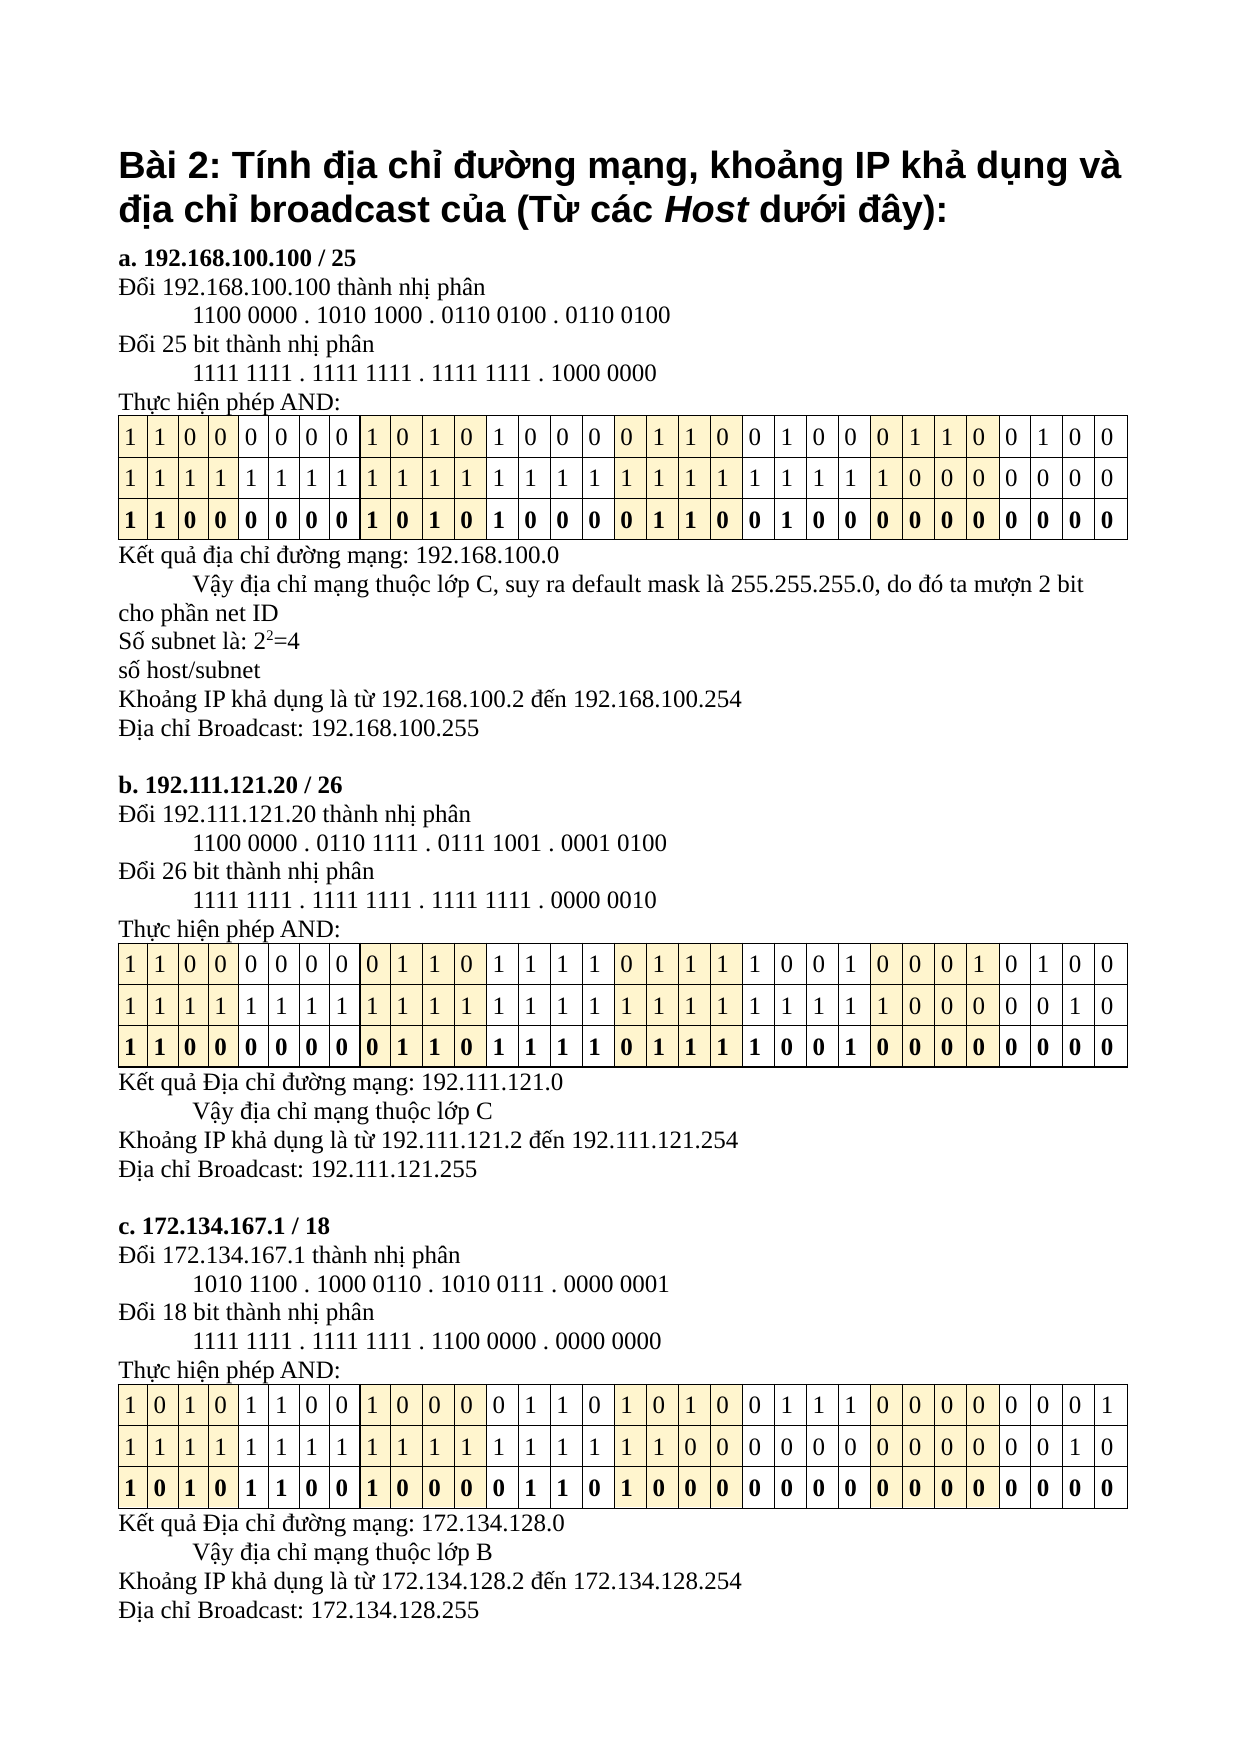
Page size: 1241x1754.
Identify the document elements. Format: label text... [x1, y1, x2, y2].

table_cell 1 [269, 985, 299, 1025]
table_cell 0 [807, 1026, 838, 1066]
table_cell 1 [239, 1426, 268, 1466]
table_cell 0 [1095, 458, 1127, 498]
table_cell 1 [423, 499, 454, 539]
table_cell 1 [615, 1467, 646, 1507]
table_cell 1 [871, 985, 902, 1025]
table_cell 1 [148, 499, 178, 539]
table_cell 1 [551, 1467, 582, 1507]
table_cell 0 [775, 1426, 806, 1466]
table_cell 1 [361, 985, 390, 1025]
table_header 1 [487, 944, 518, 984]
table_header 1 [391, 944, 422, 984]
table_cell 1 [148, 985, 178, 1025]
table_header 1 [839, 1385, 870, 1425]
table_cell 1 [330, 1426, 359, 1466]
table_header 0 [361, 944, 390, 984]
table_cell 0 [903, 1467, 934, 1507]
table_cell 0 [903, 499, 934, 539]
table_cell 0 [871, 499, 902, 539]
table_cell 1 [300, 458, 329, 498]
table_header 1 [647, 416, 678, 457]
table_header 0 [300, 416, 329, 457]
table_cell 0 [743, 499, 774, 539]
table_header 0 [1000, 1385, 1030, 1425]
table_header 0 [300, 1385, 329, 1425]
table_cell 1 [775, 458, 806, 498]
table_cell 0 [903, 985, 934, 1025]
table_header 0 [807, 416, 838, 457]
table_header 0 [330, 416, 359, 457]
table_cell 1 [615, 458, 646, 498]
table_cell 0 [209, 1467, 238, 1507]
table_cell 0 [967, 985, 999, 1025]
table_header 0 [1095, 944, 1127, 984]
text Địa chỉ Broadcast: 192.168.100.255 [118, 713, 1122, 741]
table_header 0 [1000, 944, 1030, 984]
table_cell 1 [119, 1426, 147, 1466]
table_cell 0 [903, 458, 934, 498]
table_cell 0 [839, 1467, 870, 1507]
table_header 1 [679, 944, 710, 984]
table_cell 1 [179, 1467, 208, 1507]
table_header 1 [551, 1385, 582, 1425]
table_cell 0 [239, 1026, 268, 1066]
table_cell 0 [967, 1026, 999, 1066]
table_cell 1 [743, 458, 774, 498]
table_header 0 [455, 416, 486, 457]
table_cell 0 [1095, 1026, 1127, 1066]
table_header 1 [423, 416, 454, 457]
text b. 192.111.121.20 / 26 [118, 770, 1122, 799]
table_cell 1 [179, 458, 208, 498]
table_cell 0 [871, 1467, 902, 1507]
table_cell 0 [1031, 1426, 1062, 1466]
table_header 0 [391, 416, 422, 457]
table_header 0 [775, 944, 806, 984]
table_cell 1 [119, 499, 147, 539]
table_cell 0 [839, 499, 870, 539]
table_header 0 [903, 1385, 934, 1425]
text Đổi 25 bit thành nhị phân [118, 329, 1122, 358]
table_header 0 [455, 944, 486, 984]
table_header 0 [935, 944, 966, 984]
table_header 0 [1063, 416, 1094, 457]
table_header 0 [1063, 944, 1094, 984]
text Đổi 18 bit thành nhị phân [118, 1297, 1122, 1326]
table_cell 1 [487, 499, 518, 539]
table_cell 1 [519, 458, 550, 498]
text Thực hiện phép AND: [118, 387, 1122, 415]
table_header 0 [423, 1385, 454, 1425]
table_cell 1 [300, 1426, 329, 1466]
table_cell 1 [487, 985, 518, 1025]
table_cell 1 [361, 458, 390, 498]
table_cell 0 [551, 499, 582, 539]
table_cell 0 [839, 1426, 870, 1466]
table_header 0 [583, 416, 614, 457]
text Thực hiện phép AND: [118, 914, 1122, 943]
table_header 0 [871, 1385, 902, 1425]
table_header 0 [711, 416, 742, 457]
table_cell 0 [519, 499, 550, 539]
table_cell 1 [330, 985, 359, 1025]
table_cell 1 [839, 1026, 870, 1066]
table_header 1 [775, 1385, 806, 1425]
table_header 0 [871, 944, 902, 984]
table_cell 1 [361, 1467, 390, 1507]
table_header 1 [839, 944, 870, 984]
table_cell 1 [209, 458, 238, 498]
text Số subnet là: 22=4 [118, 626, 1122, 655]
table_cell 1 [647, 985, 678, 1025]
text Vậy địa chỉ mạng thuộc lớp C [118, 1096, 1122, 1125]
table_cell 1 [647, 458, 678, 498]
table_cell 0 [775, 1026, 806, 1066]
table_cell 1 [330, 458, 359, 498]
text Thực hiện phép AND: [118, 1355, 1122, 1384]
table_header 1 [119, 416, 147, 457]
table_cell 1 [679, 1026, 710, 1066]
text Kết quả Địa chỉ đường mạng: 192.111.121.0 [118, 1068, 1122, 1096]
table_cell 1 [711, 458, 742, 498]
table_cell 0 [269, 499, 299, 539]
table_cell 0 [871, 1426, 902, 1466]
table_header 1 [148, 944, 178, 984]
table_header 1 [583, 944, 614, 984]
text c. 172.134.167.1 / 18 [118, 1211, 1122, 1240]
table_header 1 [1095, 1385, 1127, 1425]
table_cell 0 [239, 499, 268, 539]
table_cell 0 [1063, 458, 1094, 498]
table_cell 0 [1095, 1426, 1127, 1466]
table_cell 0 [361, 1026, 390, 1066]
table_header 0 [615, 944, 646, 984]
text số host/subnet [118, 655, 1122, 684]
table_cell 1 [423, 1026, 454, 1066]
table_header 0 [209, 944, 238, 984]
table_cell 0 [583, 1467, 614, 1507]
table_header 1 [935, 416, 966, 457]
table_cell 1 [583, 1426, 614, 1466]
text 1111 1111 . 1111 1111 . 1111 1111 . 0000 0010 [118, 885, 1122, 914]
table_cell 0 [743, 1467, 774, 1507]
table_header 1 [519, 1385, 550, 1425]
table_cell 1 [551, 1426, 582, 1466]
table_header 1 [967, 944, 999, 984]
table_header 0 [1000, 416, 1030, 457]
text Vậy địa chỉ mạng thuộc lớp C, suy ra default mask là 255.255.255.0, do đó ta mượn 2 bit cho phần net ID [118, 569, 1122, 626]
table_cell 0 [209, 1026, 238, 1066]
table_cell 0 [583, 499, 614, 539]
table_cell 0 [1063, 1467, 1094, 1507]
table_cell 1 [148, 1026, 178, 1066]
table_cell 1 [300, 985, 329, 1025]
table_cell 0 [871, 1026, 902, 1066]
table_cell 1 [209, 1426, 238, 1466]
table_cell 1 [519, 1467, 550, 1507]
text Đổi 192.111.121.20 thành nhị phân [118, 799, 1122, 828]
table_cell 1 [423, 985, 454, 1025]
table_cell 1 [455, 458, 486, 498]
table_cell 0 [935, 1467, 966, 1507]
table_cell 1 [551, 1026, 582, 1066]
table_header 0 [487, 1385, 518, 1425]
table_header 1 [148, 416, 178, 457]
table_cell 1 [647, 1026, 678, 1066]
table_header 0 [647, 1385, 678, 1425]
table_cell 0 [209, 499, 238, 539]
text Địa chỉ Broadcast: 192.111.121.255 [118, 1154, 1122, 1182]
table_header 1 [743, 944, 774, 984]
table_header 0 [903, 944, 934, 984]
table_cell 1 [455, 1426, 486, 1466]
table_cell 0 [300, 1467, 329, 1507]
table_cell 1 [239, 985, 268, 1025]
table_cell 0 [1000, 1467, 1030, 1507]
table_cell 1 [551, 458, 582, 498]
table_header 0 [1063, 1385, 1094, 1425]
table_cell 0 [679, 1426, 710, 1466]
table_cell 0 [807, 1426, 838, 1466]
table_header 1 [551, 944, 582, 984]
table_header 0 [209, 416, 238, 457]
table_header 0 [148, 1385, 178, 1425]
table_cell 0 [148, 1467, 178, 1507]
table_cell 1 [615, 1426, 646, 1466]
table_header 0 [1095, 416, 1127, 457]
table_cell 0 [647, 1467, 678, 1507]
text ‭1010 1100‬ . ‭1000 0110‬ . ‭‭1010 0111‬‬ . ‭0000 0001 [118, 1269, 1122, 1297]
text a. 192.168.100.100 / 25 [118, 243, 1122, 272]
table_cell 1 [209, 985, 238, 1025]
table_cell 1 [391, 985, 422, 1025]
table_cell 1 [839, 985, 870, 1025]
table_cell 1 [551, 985, 582, 1025]
table_cell 1 [269, 458, 299, 498]
table_header 1 [1031, 944, 1062, 984]
table_header 1 [361, 1385, 390, 1425]
text Đổi 172.134.167.1 thành nhị phân [118, 1240, 1122, 1269]
table_header 1 [775, 416, 806, 457]
text 1100 0000 . 1010 1000 . 0110 0100 . 0110 0100 [118, 300, 1122, 329]
table_cell 0 [330, 1467, 359, 1507]
table_header 1 [361, 416, 390, 457]
table_cell 1 [615, 985, 646, 1025]
table_cell 1 [269, 1426, 299, 1466]
table_cell 1 [239, 1467, 268, 1507]
table_cell 1 [711, 1026, 742, 1066]
table_cell 1 [647, 1426, 678, 1466]
table_cell 1 [487, 458, 518, 498]
table_header 0 [391, 1385, 422, 1425]
text Khoảng IP khả dụng là từ 192.168.100.2 đến 192.168.100.254 [118, 684, 1122, 713]
table_cell 1 [1063, 985, 1094, 1025]
table_cell 1 [179, 1426, 208, 1466]
table_cell 1 [519, 1026, 550, 1066]
table_cell 1 [179, 985, 208, 1025]
table_cell 0 [179, 499, 208, 539]
table_header 0 [519, 416, 550, 457]
table_header 0 [239, 944, 268, 984]
subtitle Bài 2: Tính địa chỉ đường mạng, khoảng IP khả dụng và địa chỉ broadcast của (Từ các Host dưới đây): [118, 143, 1122, 230]
table_header 0 [743, 416, 774, 457]
table_header 0 [967, 1385, 999, 1425]
table_header 0 [743, 1385, 774, 1425]
table_cell 1 [519, 985, 550, 1025]
table_header 1 [807, 1385, 838, 1425]
table_cell 0 [1000, 1426, 1030, 1466]
table_cell 1 [391, 1426, 422, 1466]
table_cell 1 [743, 985, 774, 1025]
table_cell 1 [583, 985, 614, 1025]
table_cell 0 [935, 499, 966, 539]
table_cell 0 [1031, 985, 1062, 1025]
table_header 0 [209, 1385, 238, 1425]
table_cell 0 [711, 1426, 742, 1466]
table_header 0 [330, 1385, 359, 1425]
table_header 0 [1031, 1385, 1062, 1425]
text Kết quả Địa chỉ đường mạng: 172.134.128.0 [118, 1509, 1122, 1537]
table_header 0 [269, 416, 299, 457]
table_cell 0 [330, 1026, 359, 1066]
table_cell 1 [455, 985, 486, 1025]
table_header 1 [487, 416, 518, 457]
table_cell 0 [1000, 985, 1030, 1025]
table_cell 0 [391, 499, 422, 539]
table_cell 1 [119, 1467, 147, 1507]
table_cell 0 [935, 458, 966, 498]
text Kết quả địa chỉ đường mạng: 192.168.100.0 [118, 540, 1122, 569]
table_header 0 [300, 944, 329, 984]
table_cell 0 [967, 499, 999, 539]
table_cell 0 [1000, 1026, 1030, 1066]
table_cell 0 [455, 499, 486, 539]
table_header 0 [583, 1385, 614, 1425]
table_cell 0 [1063, 1026, 1094, 1066]
table_cell 0 [455, 1026, 486, 1066]
table_cell 0 [1000, 458, 1030, 498]
text Địa chỉ Broadcast: 172.134.128.255 [118, 1595, 1122, 1623]
table_cell 1 [423, 458, 454, 498]
table_cell 1 [148, 458, 178, 498]
table_cell 0 [967, 458, 999, 498]
table_cell 0 [967, 1426, 999, 1466]
table_cell 1 [583, 1026, 614, 1066]
table_header 1 [711, 944, 742, 984]
table_header 1 [119, 1385, 147, 1425]
table_cell 0 [743, 1426, 774, 1466]
table_cell 0 [1031, 499, 1062, 539]
table_cell 1 [487, 1426, 518, 1466]
table_cell 1 [487, 1026, 518, 1066]
table_header 1 [615, 1385, 646, 1425]
table_cell 0 [1095, 499, 1127, 539]
table_header 0 [179, 416, 208, 457]
text 1111 1111 . 1111 1111 . 1111 1111 . 1000 0000 [118, 358, 1122, 387]
table_header 1 [423, 944, 454, 984]
table_cell 1 [1063, 1426, 1094, 1466]
table_cell 1 [361, 499, 390, 539]
text Đổi 192.168.100.100 thành nhị phân [118, 272, 1122, 300]
table_cell 1 [519, 1426, 550, 1466]
table_cell 0 [679, 1467, 710, 1507]
table_header 0 [839, 416, 870, 457]
table_cell 0 [935, 985, 966, 1025]
table_header 0 [239, 416, 268, 457]
table_cell 1 [807, 985, 838, 1025]
table_header 0 [455, 1385, 486, 1425]
table_header 1 [679, 1385, 710, 1425]
table_cell 1 [423, 1426, 454, 1466]
text 1100 0000 . 0110 1111 . ‭0111 1001‬ . ‭0001 0100‬ [118, 828, 1122, 856]
table_header 0 [330, 944, 359, 984]
table_cell 1 [679, 458, 710, 498]
table_cell 0 [935, 1426, 966, 1466]
table_cell 0 [807, 499, 838, 539]
table_header 1 [269, 1385, 299, 1425]
table_cell 0 [487, 1467, 518, 1507]
table_cell 1 [148, 1426, 178, 1466]
table_cell 1 [119, 1026, 147, 1066]
table_header 0 [967, 416, 999, 457]
table_cell 0 [179, 1026, 208, 1066]
table_cell 1 [647, 499, 678, 539]
table_header 0 [615, 416, 646, 457]
table_header 1 [679, 416, 710, 457]
table_cell 0 [1031, 1026, 1062, 1066]
table_header 1 [119, 944, 147, 984]
table_header 1 [903, 416, 934, 457]
table_cell 0 [300, 499, 329, 539]
table_cell 1 [775, 985, 806, 1025]
table_cell 0 [903, 1026, 934, 1066]
table_cell 0 [935, 1026, 966, 1066]
table_cell 0 [269, 1026, 299, 1066]
table_cell 0 [807, 1467, 838, 1507]
table_header 1 [179, 1385, 208, 1425]
table_cell 0 [1063, 499, 1094, 539]
table_header 0 [179, 944, 208, 984]
table_header 0 [711, 1385, 742, 1425]
table_cell 0 [330, 499, 359, 539]
table_header 1 [519, 944, 550, 984]
table_cell 1 [711, 985, 742, 1025]
text Vậy địa chỉ mạng thuộc lớp B [118, 1537, 1122, 1566]
table_cell 1 [743, 1026, 774, 1066]
table_cell 1 [239, 458, 268, 498]
table_header 1 [1031, 416, 1062, 457]
table_cell 1 [391, 1026, 422, 1066]
table_cell 0 [775, 1467, 806, 1507]
table_cell 0 [1095, 1467, 1127, 1507]
text Khoảng IP khả dụng là từ 192.111.121.2 đến 192.111.121.254 [118, 1125, 1122, 1154]
table_cell 1 [679, 985, 710, 1025]
table_cell 1 [269, 1467, 299, 1507]
text Khoảng IP khả dụng là từ 172.134.128.2 đến 172.134.128.254 [118, 1566, 1122, 1595]
table_header 1 [239, 1385, 268, 1425]
table_cell 0 [1031, 1467, 1062, 1507]
table_cell 0 [903, 1426, 934, 1466]
table_cell 0 [615, 1026, 646, 1066]
table_cell 0 [391, 1467, 422, 1507]
table_cell 0 [711, 1467, 742, 1507]
table_cell 0 [615, 499, 646, 539]
table_header 1 [647, 944, 678, 984]
table_cell 0 [455, 1467, 486, 1507]
table_cell 0 [967, 1467, 999, 1507]
table_cell 0 [711, 499, 742, 539]
table_header 0 [269, 944, 299, 984]
table_cell 0 [1095, 985, 1127, 1025]
text Đổi 26 bit thành nhị phân [118, 856, 1122, 885]
table_cell 1 [361, 1426, 390, 1466]
table_cell 1 [583, 458, 614, 498]
table_cell 0 [300, 1026, 329, 1066]
table_cell 1 [119, 985, 147, 1025]
table_cell 1 [119, 458, 147, 498]
table_cell 1 [871, 458, 902, 498]
table_cell 1 [807, 458, 838, 498]
table_cell 1 [679, 499, 710, 539]
table_cell 0 [1000, 499, 1030, 539]
table_cell 0 [1031, 458, 1062, 498]
text 1111 1111 . 1111 1111 . 1100 0000 . 0000 0000 [118, 1326, 1122, 1355]
table_header 0 [807, 944, 838, 984]
table_cell 1 [391, 458, 422, 498]
table_header 0 [551, 416, 582, 457]
table_header 0 [935, 1385, 966, 1425]
table_cell 1 [775, 499, 806, 539]
table_cell 1 [839, 458, 870, 498]
table_cell 0 [423, 1467, 454, 1507]
table_header 0 [871, 416, 902, 457]
